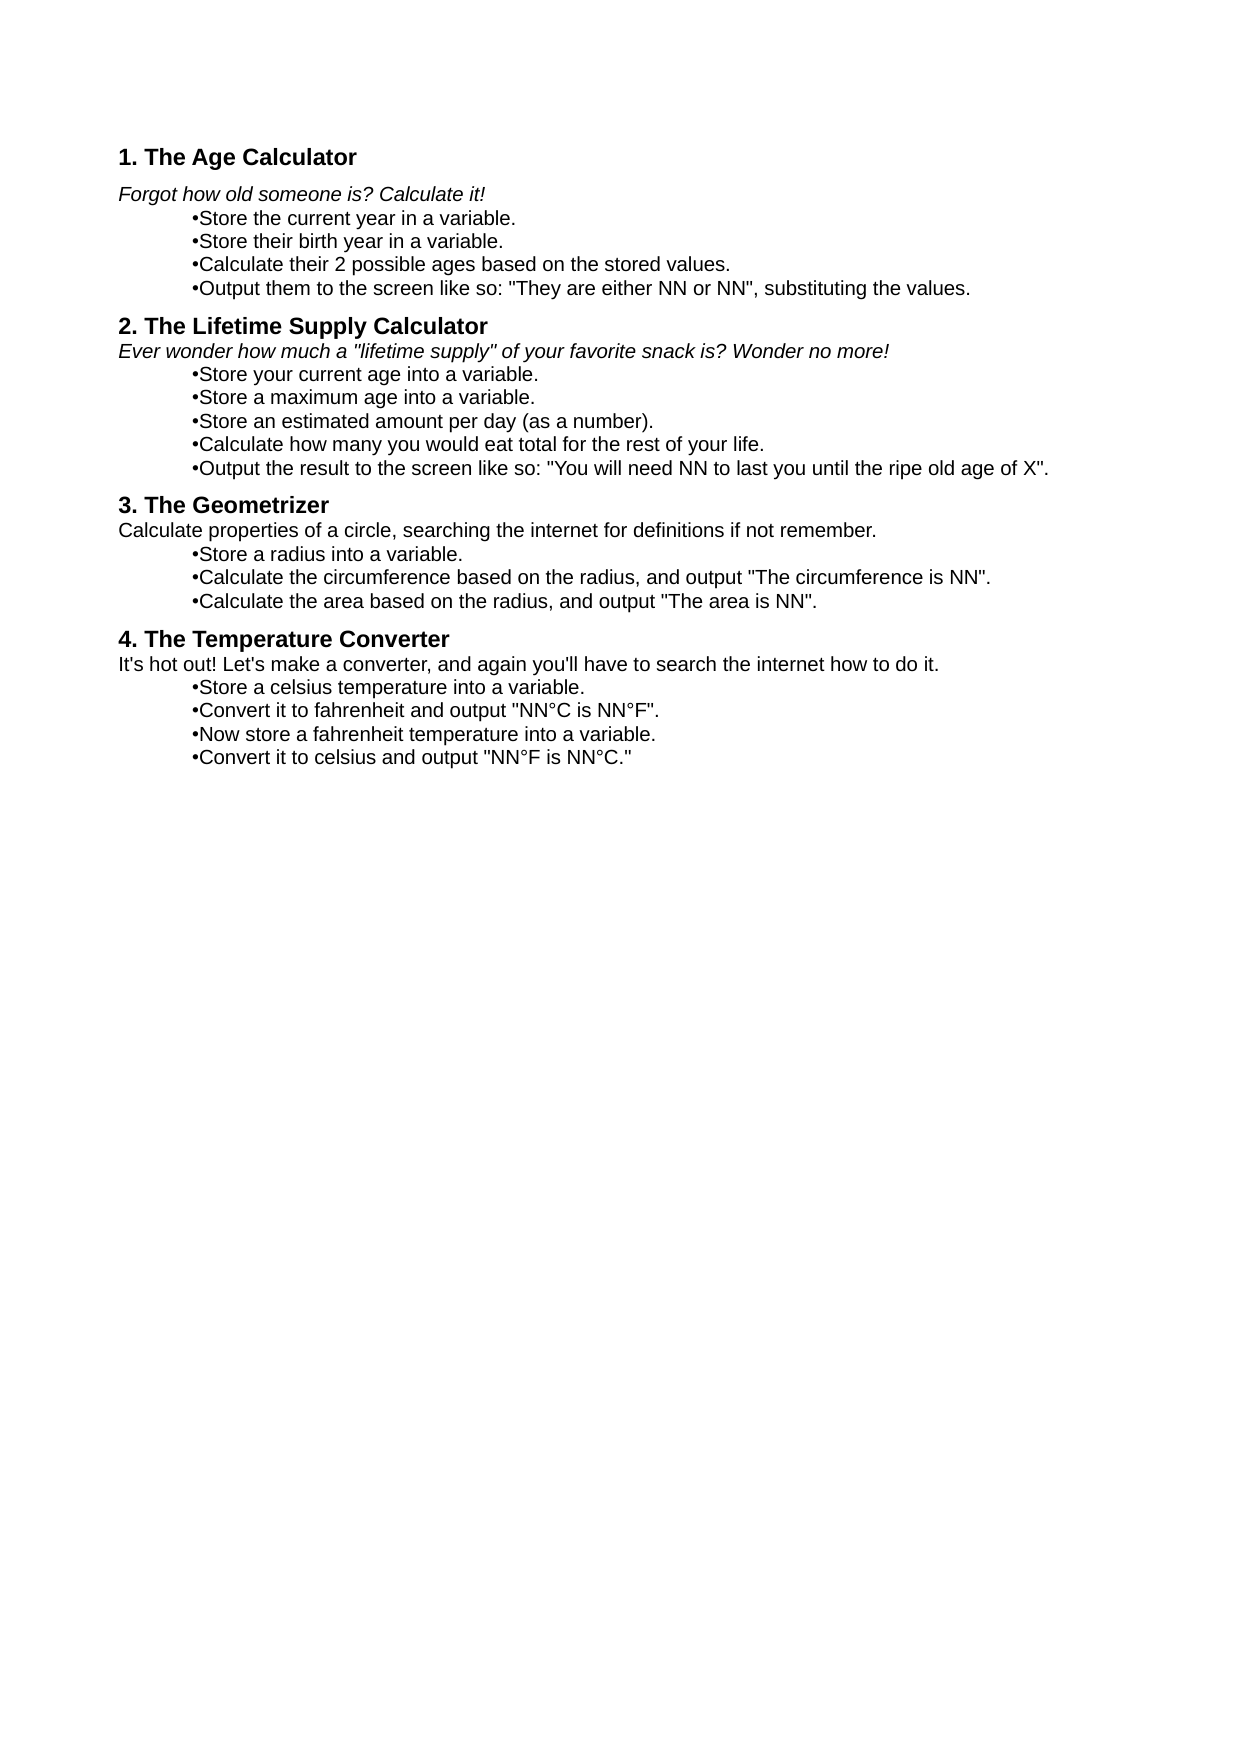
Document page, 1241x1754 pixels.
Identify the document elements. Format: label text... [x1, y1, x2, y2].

list Store their birth year in a variable. [118, 229, 1122, 253]
list Store a maximum age into a variable. [118, 386, 1122, 409]
list Calculate the area based on the radius, and output "The area is NN". [118, 589, 1122, 612]
list Calculate how many you would eat total for the rest of your life. [118, 433, 1122, 456]
subtitle 2. The Lifetime Supply Calculator [118, 312, 1122, 339]
list Output them to the screen like so: "They are either NN or NN", substituting the values. [118, 276, 1122, 299]
text Calculate properties of a circle, searching the internet for definitions if not remember. [118, 519, 1122, 542]
list Calculate their 2 possible ages based on the stored values. [118, 253, 1122, 276]
text Forgot how old someone is? Calculate it! [118, 182, 1122, 206]
list Convert it to fahrenheit and output "NN°C is NN°F". [118, 699, 1122, 722]
list Convert it to celsius and output "NN°F is NN°C." [118, 746, 1122, 769]
list Output the result to the screen like so: "You will need NN to last you until the ripe old age of X". [118, 456, 1122, 479]
list Store an estimated amount per day (as a number). [118, 409, 1122, 433]
list Store the current year in a variable. [118, 206, 1122, 229]
list Store your current age into a variable. [118, 362, 1122, 386]
subtitle 3. The Geometrizer [118, 492, 1122, 519]
subtitle 4. The Temperature Converter [118, 625, 1122, 652]
list Store a radius into a variable. [118, 542, 1122, 566]
text Ever wonder how much a "lifetime supply" of your favorite snack is? Wonder no more! [118, 339, 1122, 362]
list Now store a fahrenheit temperature into a variable. [118, 722, 1122, 746]
text It's hot out! Let's make a converter, and again you'll have to search the internet how to do it. [118, 652, 1122, 675]
subtitle 1. The Age Calculator [118, 143, 1122, 170]
list Calculate the circumference based on the radius, and output "The circumference is NN". [118, 566, 1122, 589]
list Store a celsius temperature into a variable. [118, 675, 1122, 699]
